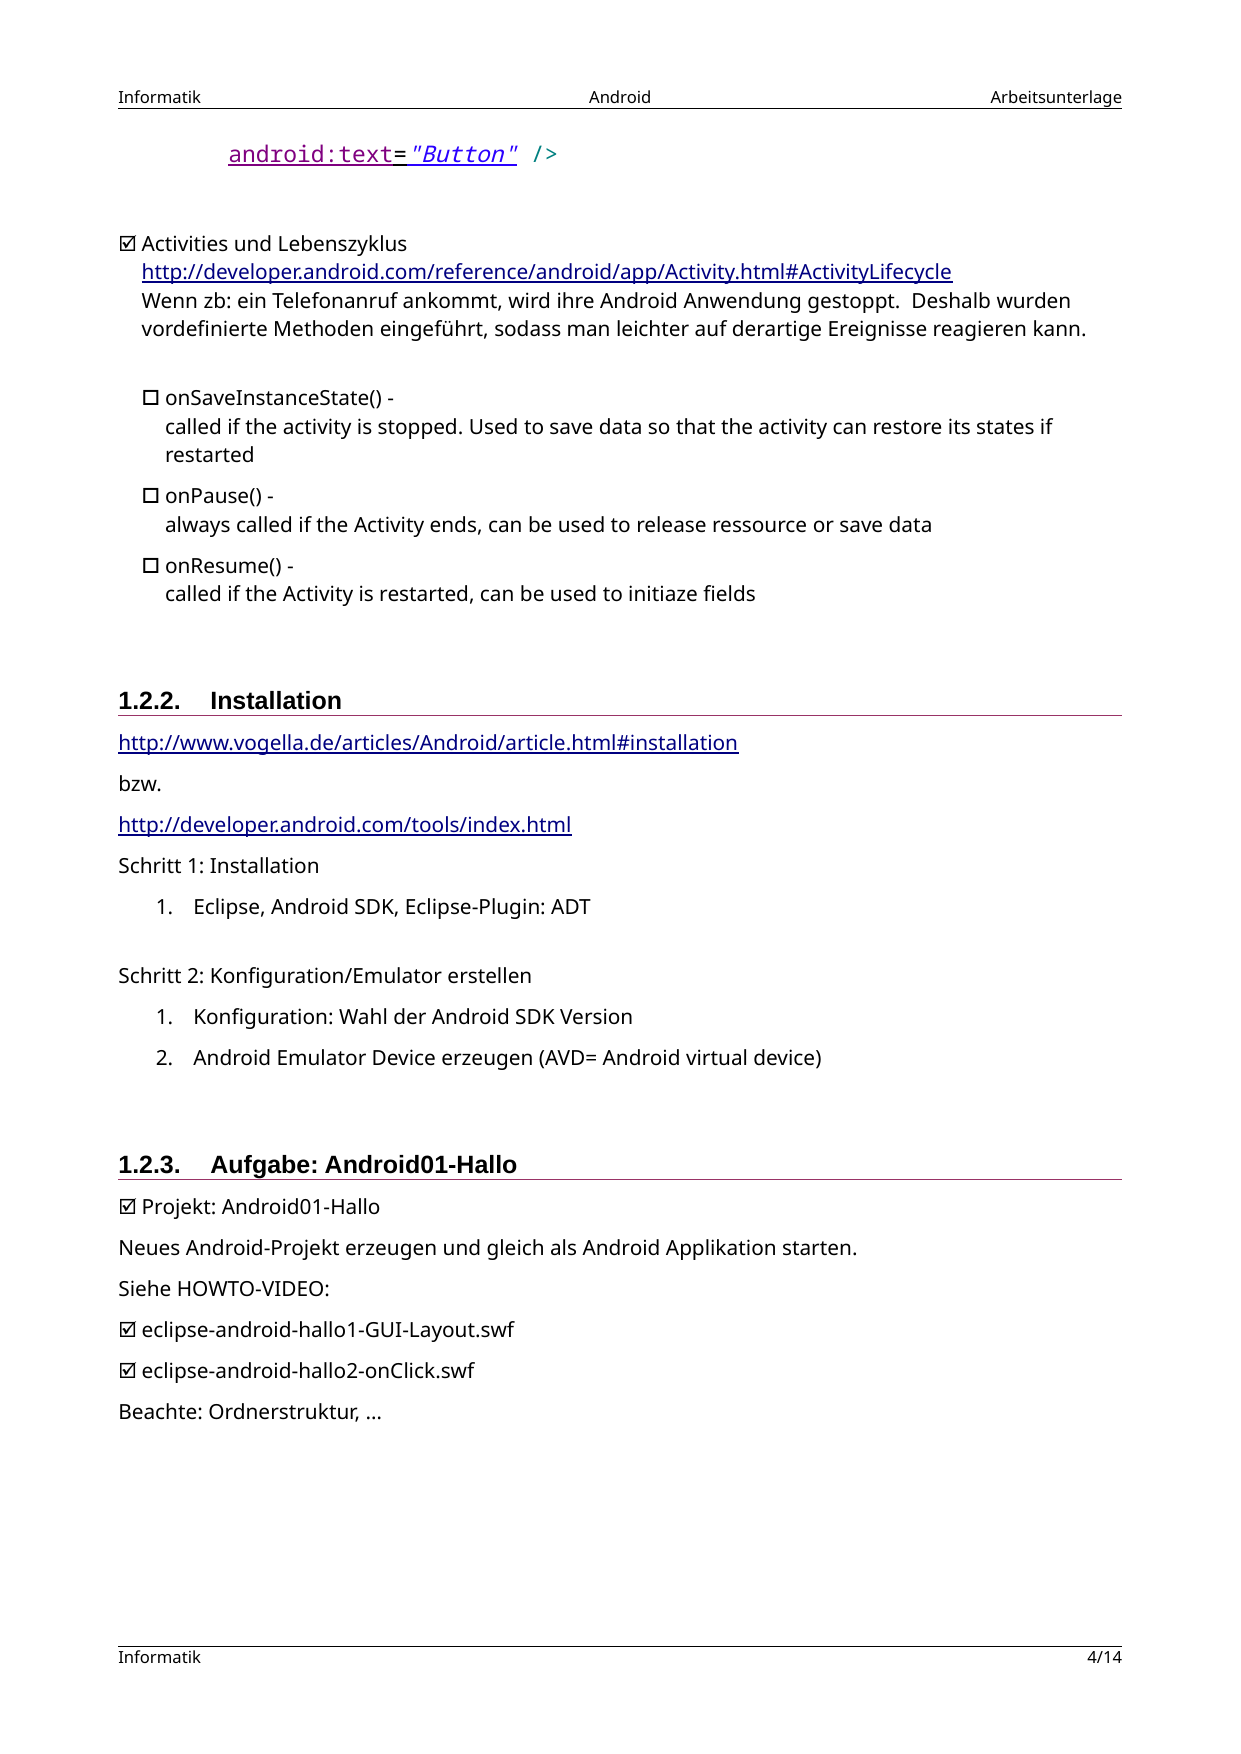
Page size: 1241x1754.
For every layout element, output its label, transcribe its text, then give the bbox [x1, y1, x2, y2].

list Android Emulator Device erzeugen (AVD= Android virtual device) [156, 1043, 1122, 1072]
list onPause() - always called if the Activity ends, can be used to release ressource or save data [141, 481, 1122, 538]
text android:text="Button" /> [118, 138, 1122, 229]
list Eclipse, Android SDK, Eclipse-Plugin: ADT [156, 892, 1122, 949]
list Konfiguration: Wahl der Android SDK Version [156, 1002, 1122, 1031]
list Projekt: Android01-Hallo [118, 1192, 1122, 1221]
text Schritt 2: Konfiguration/Emulator erstellen [118, 961, 1122, 990]
list onSaveInstanceState() - called if the activity is stopped. Used to save data so that the activity can restore its states if restarted [141, 383, 1122, 469]
list onResume() - called if the Activity is restarted, can be used to initiaze fields [141, 551, 1122, 608]
list eclipse-android-hallo2-onClick.swf [118, 1356, 1122, 1385]
text Beachte: Ordnerstruktur, … [118, 1397, 1122, 1426]
text Neues Android-Projekt erzeugen und gleich als Android Applikation starten. [118, 1233, 1122, 1262]
subtitle Aufgabe: Android01-Hallo [118, 1150, 1122, 1179]
text http://developer.android.com/tools/index.html [118, 810, 1122, 839]
subtitle Installation [118, 686, 1122, 715]
text http://www.vogella.de/articles/Android/article.html#installation [118, 728, 1122, 757]
text Schritt 1: Installation [118, 851, 1122, 879]
list eclipse-android-hallo1-GUI-Layout.swf [118, 1315, 1122, 1344]
list Activities und Lebenszyklus http://developer.android.com/reference/android/app/Activity.html#ActivityLifecycle Wenn zb: ein Telefonanruf ankommt, wird ihre Android Anwendung gestoppt. Deshalb wurden vordefinierte Methoden eingeführt, sodass man leichter auf derartige Ereignisse reagieren kann. [118, 229, 1122, 371]
text bzw. [118, 769, 1122, 798]
text Siehe HOWTO-VIDEO: [118, 1274, 1122, 1303]
